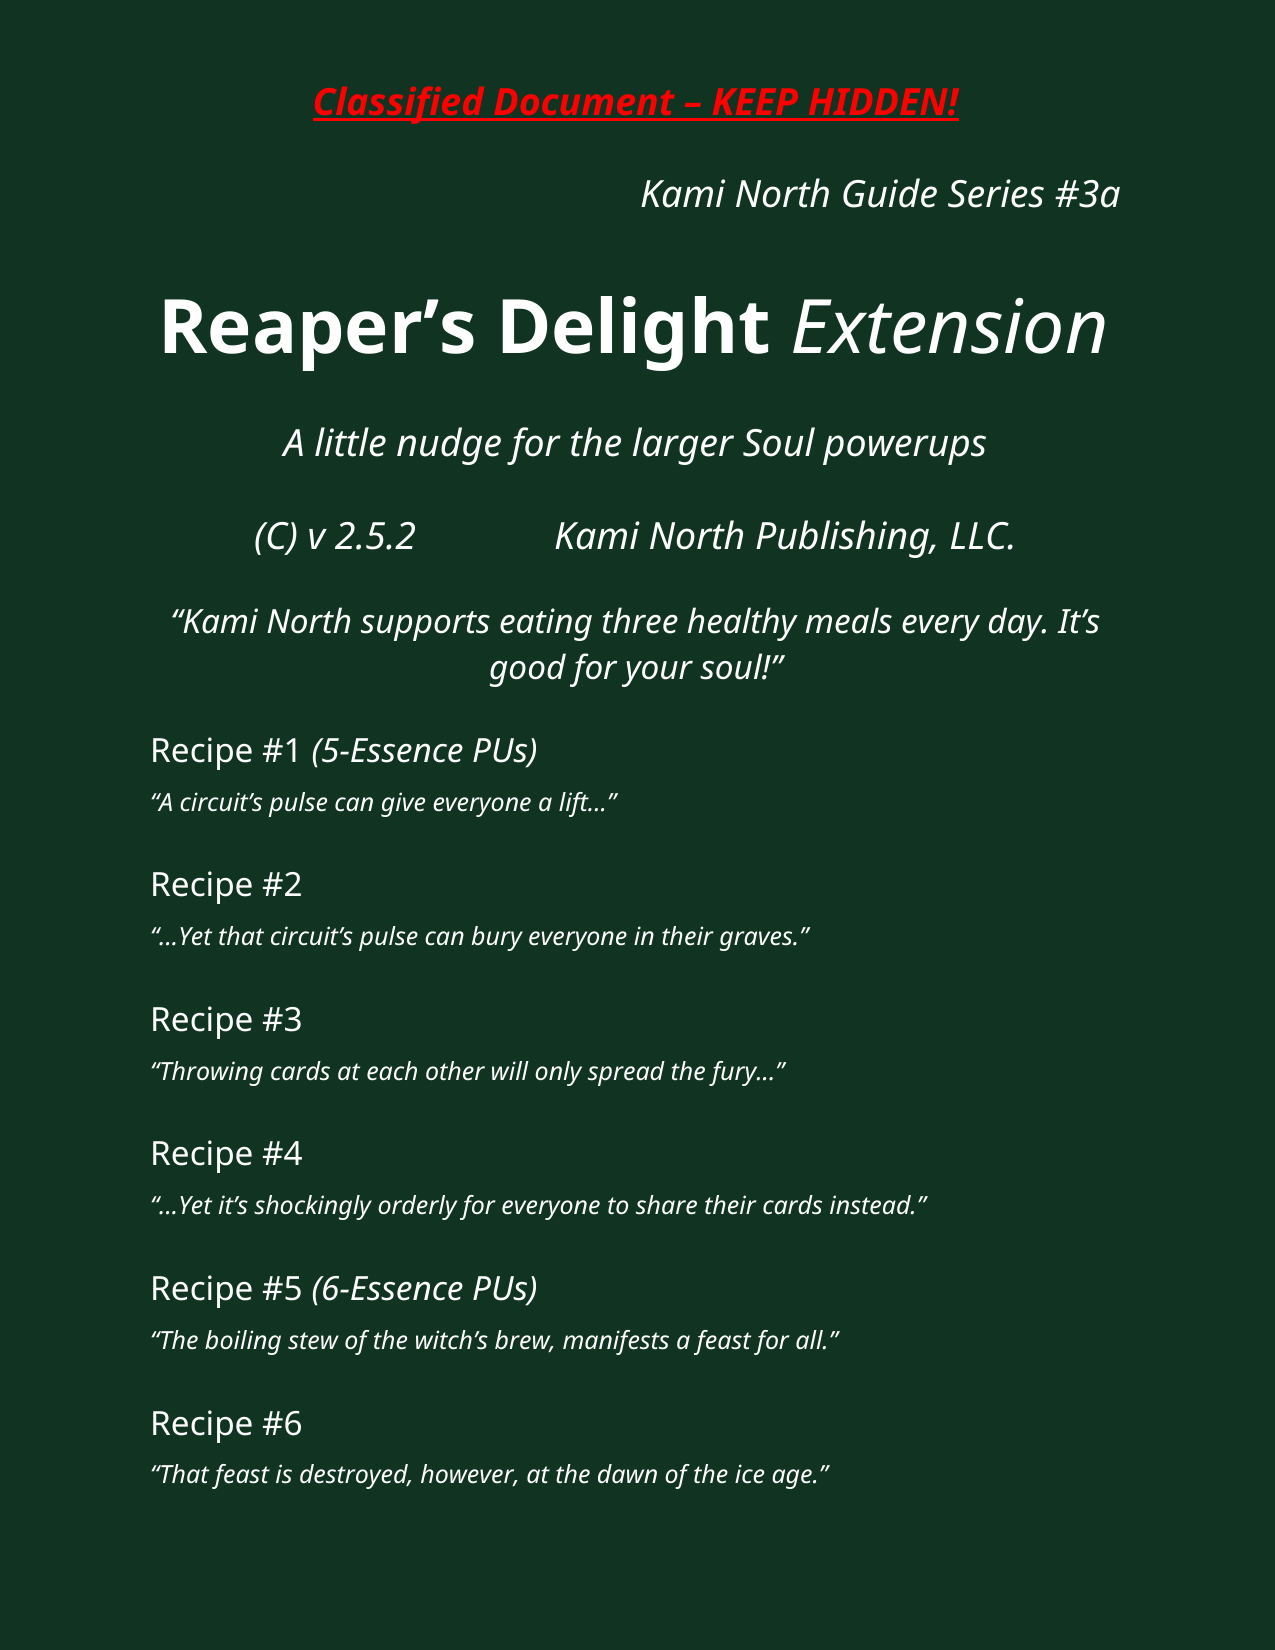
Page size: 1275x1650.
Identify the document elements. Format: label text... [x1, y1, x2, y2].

subtitle “Kami North supports eating three healthy meals every day. It’s good for your soul!” [150, 598, 1125, 689]
subtitle Recipe #6 [150, 1399, 1125, 1445]
text Reaper’s Delight Extension [150, 273, 1125, 375]
text “...Yet that circuit’s pulse can bury everyone in their graves.” [150, 919, 1125, 953]
text A little nudge for the larger Soul powerups [150, 417, 1125, 468]
subtitle Recipe #3 [150, 996, 1125, 1041]
subtitle Recipe #5 (6-Essence PUs) [150, 1265, 1125, 1310]
subtitle Recipe #4 [150, 1130, 1125, 1176]
text “That feast is destroyed, however, at the dawn of the ice age.” [150, 1457, 1125, 1491]
text “A circuit’s pulse can give everyone a lift...” [150, 784, 1125, 818]
text “The boiling stew of the witch’s brew, manifests a feast for all.” [150, 1323, 1125, 1357]
text “...Yet it’s shockingly orderly for everyone to share their cards instead.” [150, 1188, 1125, 1222]
subtitle Recipe #1 (5-Essence PUs) [150, 726, 1125, 772]
subtitle Recipe #2 [150, 861, 1125, 906]
text (C) v 2.5.2 Kami North Publishing, LLC. [150, 509, 1125, 561]
text “Throwing cards at each other will only spread the fury...” [150, 1053, 1125, 1087]
